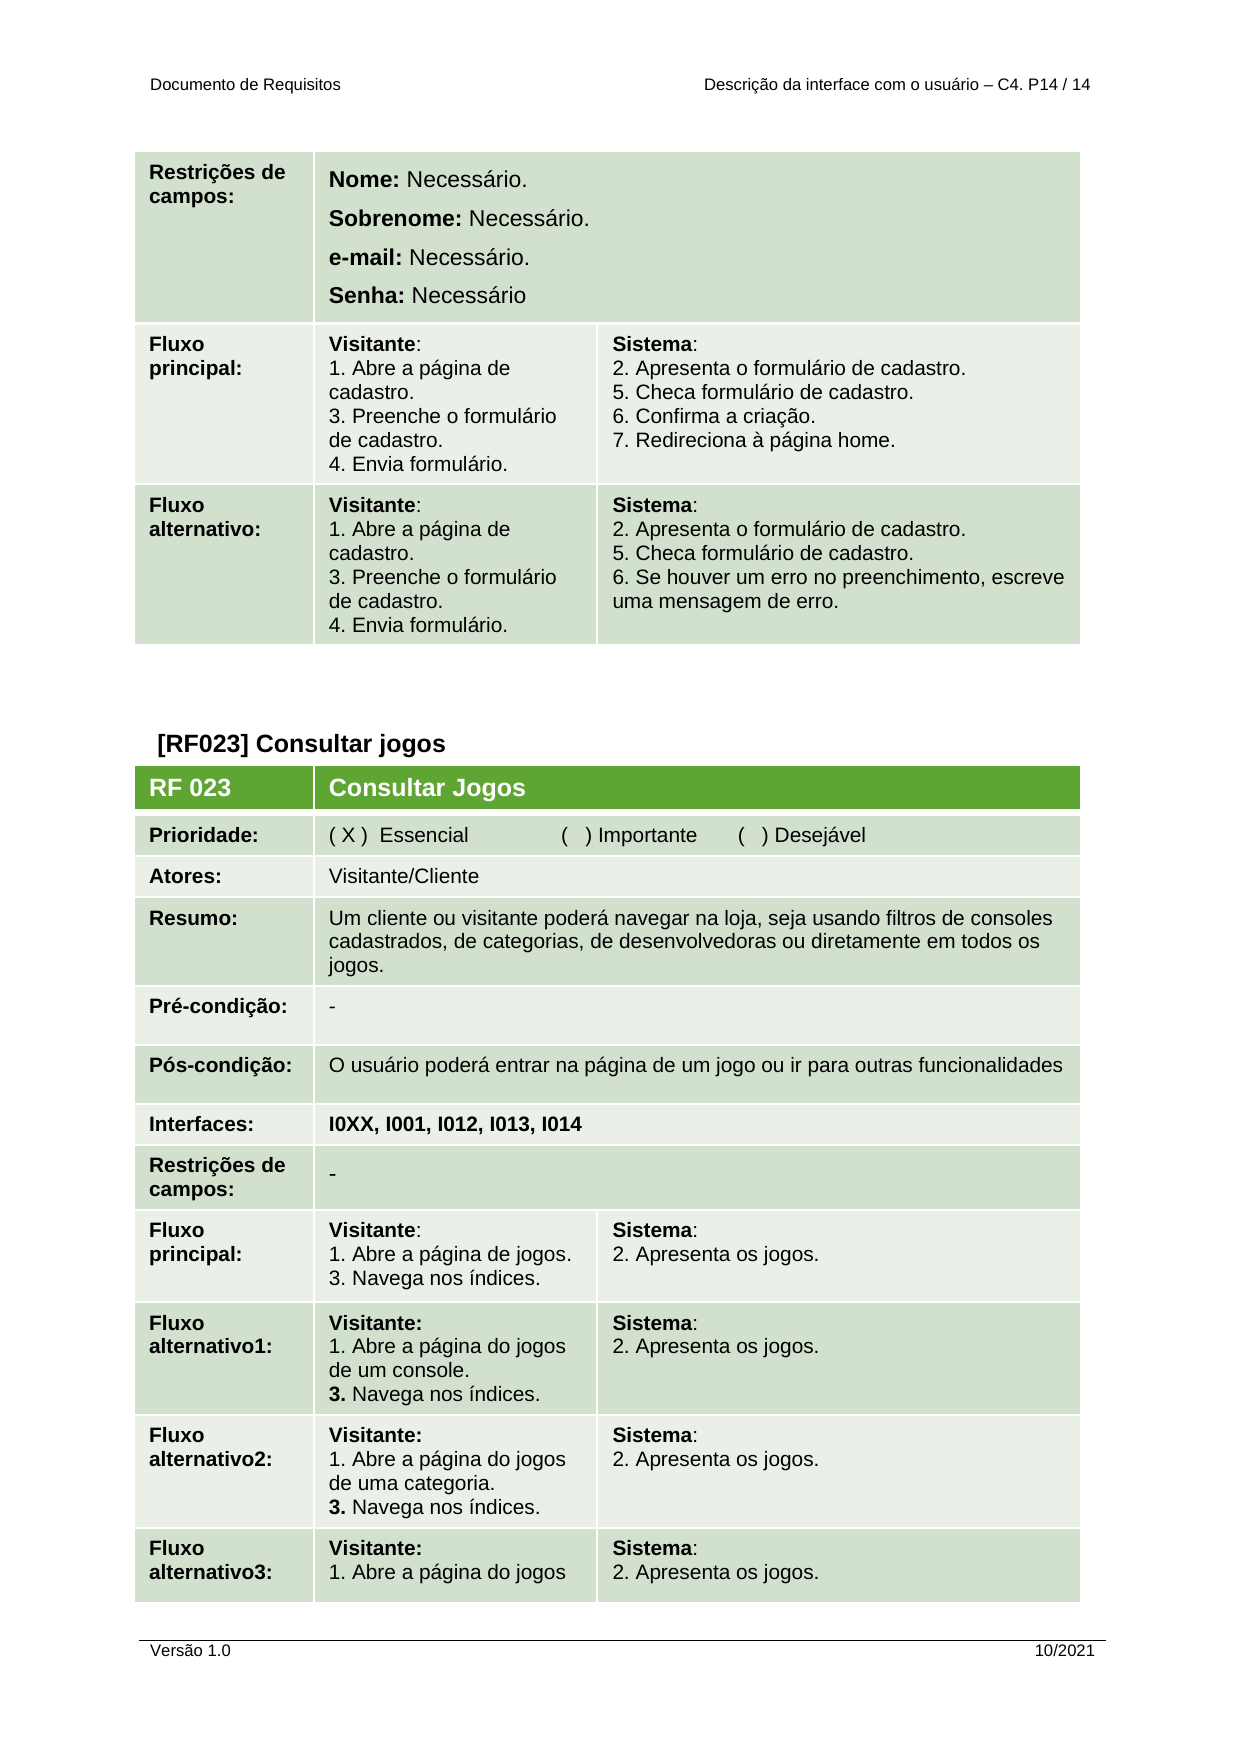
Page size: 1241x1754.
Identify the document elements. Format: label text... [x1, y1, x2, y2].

table_cell Nome: Necessário. Sobrenome: Necessário. e-mail: Necessário. Senha: Necessário [315, 152, 1080, 322]
table_cell Fluxo principal: [135, 325, 313, 483]
table_cell Pré-condição: [135, 987, 313, 1044]
table_cell Visitante: 1. Abre a página do jogos de uma categoria. 3. Navega nos índices. [315, 1416, 596, 1527]
table_cell Um cliente ou visitante poderá navegar na loja, seja usando filtros de consoles cadastrados, de categorias, de desenvolvedoras ou diretamente em todos os jogos. [315, 898, 1080, 985]
table_cell Visitante: 1. Abre a página de cadastro. 3. Preenche o formulário de cadastro. 4. Envia formulário. [315, 485, 596, 644]
table_cell - [315, 987, 1080, 1044]
table_cell Sistema: 2. Apresenta os jogos. [598, 1529, 1080, 1602]
table_cell Sistema: 2. Apresenta o formulário de cadastro. 5. Checa formulário de cadastro. 6. Se houver um erro no preenchimento, escreve uma mensagem de erro. [598, 485, 1080, 644]
table_cell O usuário poderá entrar na página de um jogo ou ir para outras funcionalidades [315, 1046, 1080, 1103]
table_cell Visitante: 1. Abre a página do jogos de um console. 3. Navega nos índices. [315, 1303, 596, 1414]
table_cell Atores: [135, 857, 313, 896]
table_cell Visitante/Cliente [315, 857, 1080, 896]
table_cell Restrições de campos: [135, 152, 313, 322]
table_cell Interfaces: [135, 1105, 313, 1144]
table_header Consultar Jogos [315, 766, 1080, 809]
table_cell Prioridade: [135, 816, 313, 855]
table_cell Sistema: 2. Apresenta os jogos. [598, 1211, 1080, 1301]
table_cell Fluxo alternativo3: [135, 1529, 313, 1602]
table_cell Sistema: 2. Apresenta os jogos. [598, 1416, 1080, 1527]
table_cell Pós-condição: [135, 1046, 313, 1103]
table_cell ( X ) Essencial ( ) Importante ( ) Desejável [315, 816, 1080, 855]
table_cell I0XX, I001, I012, I013, I014 [315, 1105, 1080, 1144]
table_cell Sistema: 2. Apresenta os jogos. [598, 1303, 1080, 1414]
table_cell - [315, 1146, 1080, 1209]
table_cell Visitante: 1. Abre a página de jogos. 3. Navega nos índices. [315, 1211, 596, 1301]
table_cell Visitante: 1. Abre a página do jogos [315, 1529, 596, 1602]
table_cell Resumo: [135, 898, 313, 985]
table_header RF 023 [135, 766, 313, 809]
table_cell Visitante: 1. Abre a página de cadastro. 3. Preenche o formulário de cadastro. 4. Envia formulário. [315, 325, 596, 483]
table_cell Restrições de campos: [135, 1146, 313, 1209]
table_cell Fluxo principal: [135, 1211, 313, 1301]
table_cell Fluxo alternativo: [135, 485, 313, 644]
subtitle [RF023] Consultar jogos [150, 729, 1090, 757]
table_cell Sistema: 2. Apresenta o formulário de cadastro. 5. Checa formulário de cadastro. 6. Confirma a criação. 7. Redireciona à página home. [598, 325, 1080, 483]
table_cell Fluxo alternativo1: [135, 1303, 313, 1414]
table_cell Fluxo alternativo2: [135, 1416, 313, 1527]
